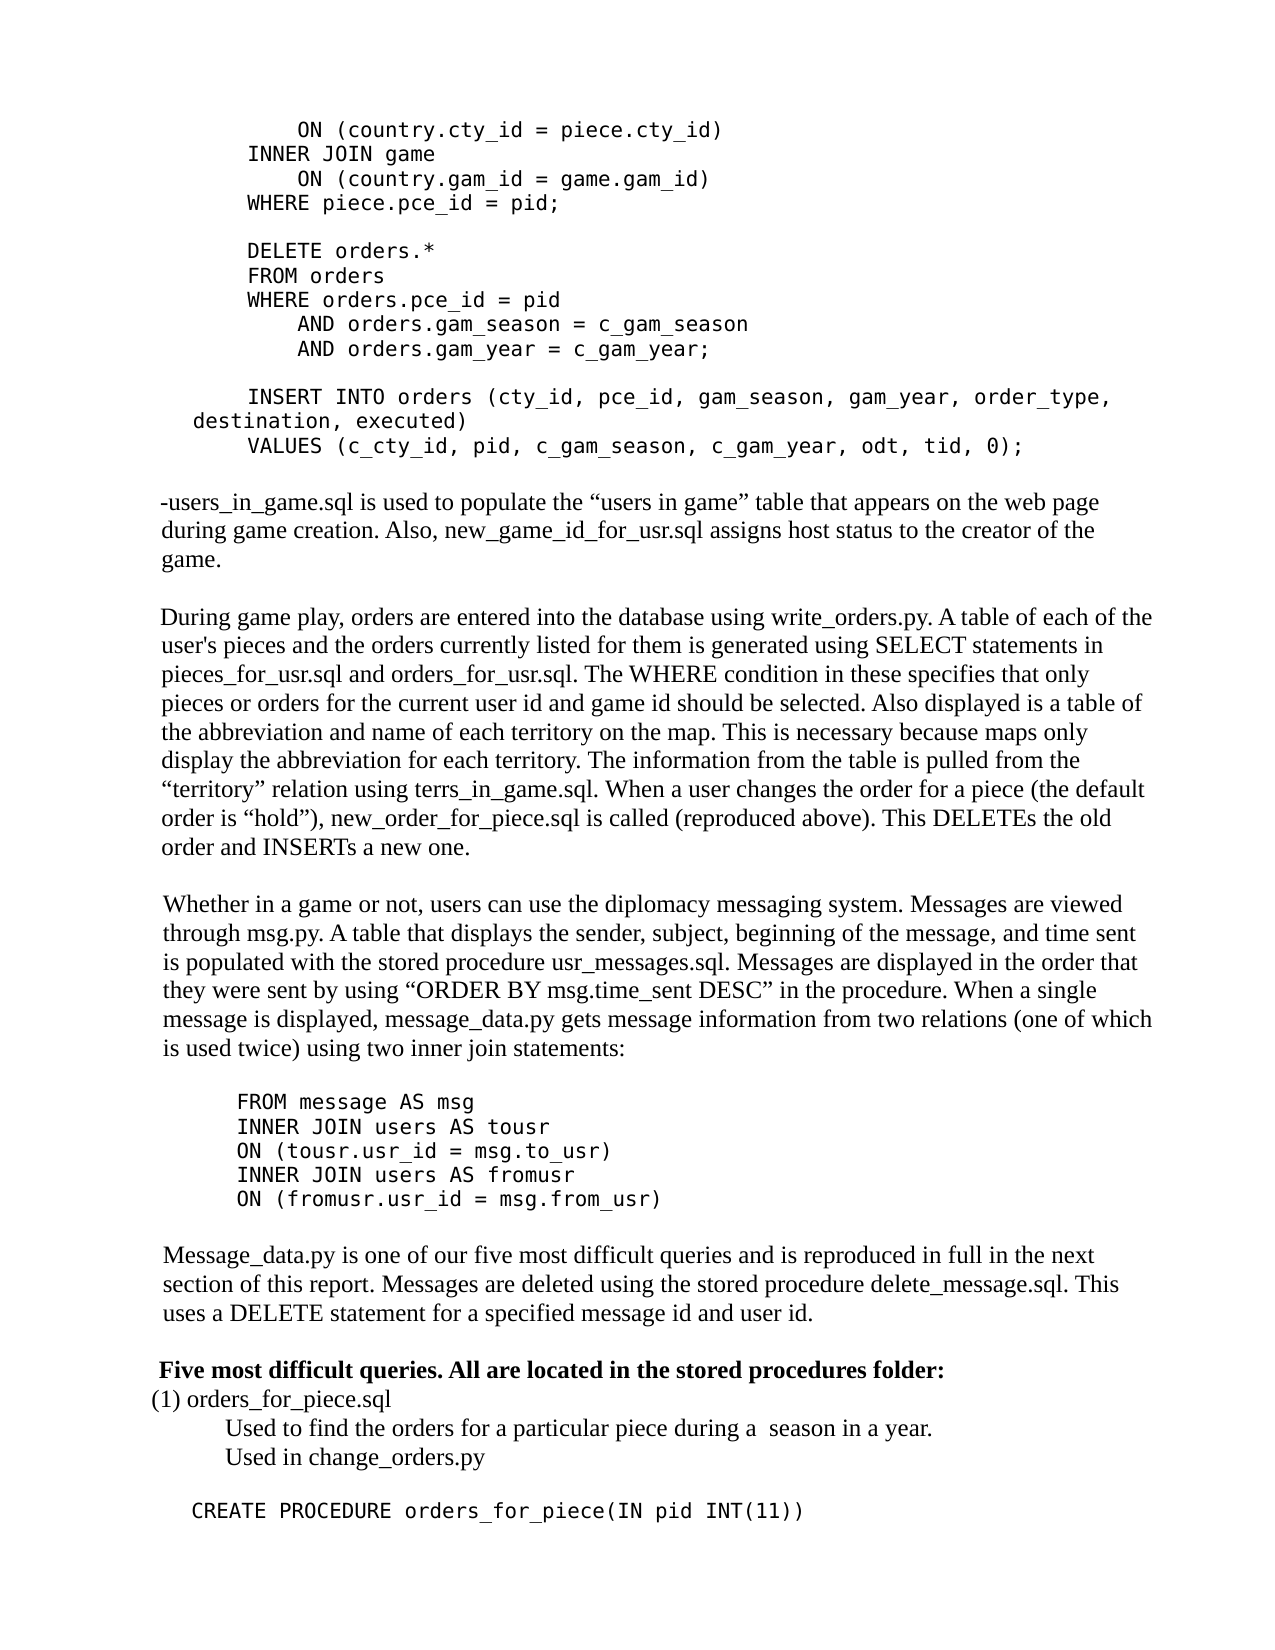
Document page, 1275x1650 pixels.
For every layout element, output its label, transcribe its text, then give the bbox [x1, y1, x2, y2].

text (1) orders_for_piece.sql [151, 1384, 1157, 1413]
text ON (country.gam_id = game.gam_id) [193, 167, 1157, 191]
text AND orders.gam_year = c_gam_year; [193, 337, 1157, 361]
text INSERT INTO orders (cty_id, pce_id, gam_season, gam_year, order_type, destination, executed) [193, 385, 1157, 434]
text WHERE orders.pce_id = pid [193, 288, 1157, 312]
text AND orders.gam_season = c_gam_season [193, 312, 1157, 337]
text CREATE PROCEDURE orders_for_piece(IN pid INT(11)) [191, 1499, 1157, 1523]
text Five most difficult queries. All are located in the stored procedures folder: [152, 1356, 1157, 1384]
text INNER JOIN game [193, 142, 1157, 167]
text During game play, orders are entered into the database using write_orders.py. A table of each of the user's pieces and the orders currently listed for them is generated using SELECT statements in pieces_for_usr.sql and orders_for_usr.sql. The WHERE condition in these specifies that only pieces or orders for the current user id and game id should be selected. Also displayed is a table of the abbreviation and name of each territory on the map. This is necessary because maps only display the abbreviation for each territory. The information from the table is pulled from the “territory” relation using terrs_in_game.sql. When a user changes the order for a piece (the default order is “hold”), new_order_for_piece.sql is called (reproduced above). This DELETEs the old order and INSERTs a new one. [160, 602, 1157, 860]
text Message_data.py is one of our five most difficult queries and is reproduced in full in the next section of this report. Messages are deleted using the stored procedure delete_message.sql. This uses a DELETE statement for a specified message id and user id. [163, 1241, 1157, 1327]
text VALUES (c_cty_id, pid, c_gam_season, c_gam_year, odt, tid, 0); [193, 434, 1157, 458]
text WHERE piece.pce_id = pid; [193, 191, 1157, 215]
text DELETE orders.* [193, 239, 1157, 264]
text Used to find the orders for a particular piece during a season in a year. [151, 1413, 1157, 1442]
text ON (country.cty_id = piece.cty_id) [193, 118, 1157, 142]
text FROM orders [193, 264, 1157, 288]
text Used in change_orders.py [151, 1442, 1157, 1471]
text FROM message AS msg INNER JOIN users AS tousr ON (tousr.usr_id = msg.to_usr) INNER JOIN users AS fromusr ON (fromusr.usr_id = msg.from_usr) [163, 1090, 1157, 1212]
text -users_in_game.sql is used to populate the “users in game” table that appears on the web page during game creation. Also, new_game_id_for_usr.sql assigns host status to the creator of the game. [160, 487, 1157, 573]
text Whether in a game or not, users can use the diplomacy messaging system. Messages are viewed through msg.py. A table that displays the sender, subject, beginning of the message, and time sent is populated with the stored procedure usr_messages.sql. Messages are displayed in the order that they were sent by using “ORDER BY msg.time_sent DESC” in the procedure. When a single message is displayed, message_data.py gets message information from two relations (one of which is used twice) using two inner join statements: [163, 889, 1157, 1062]
